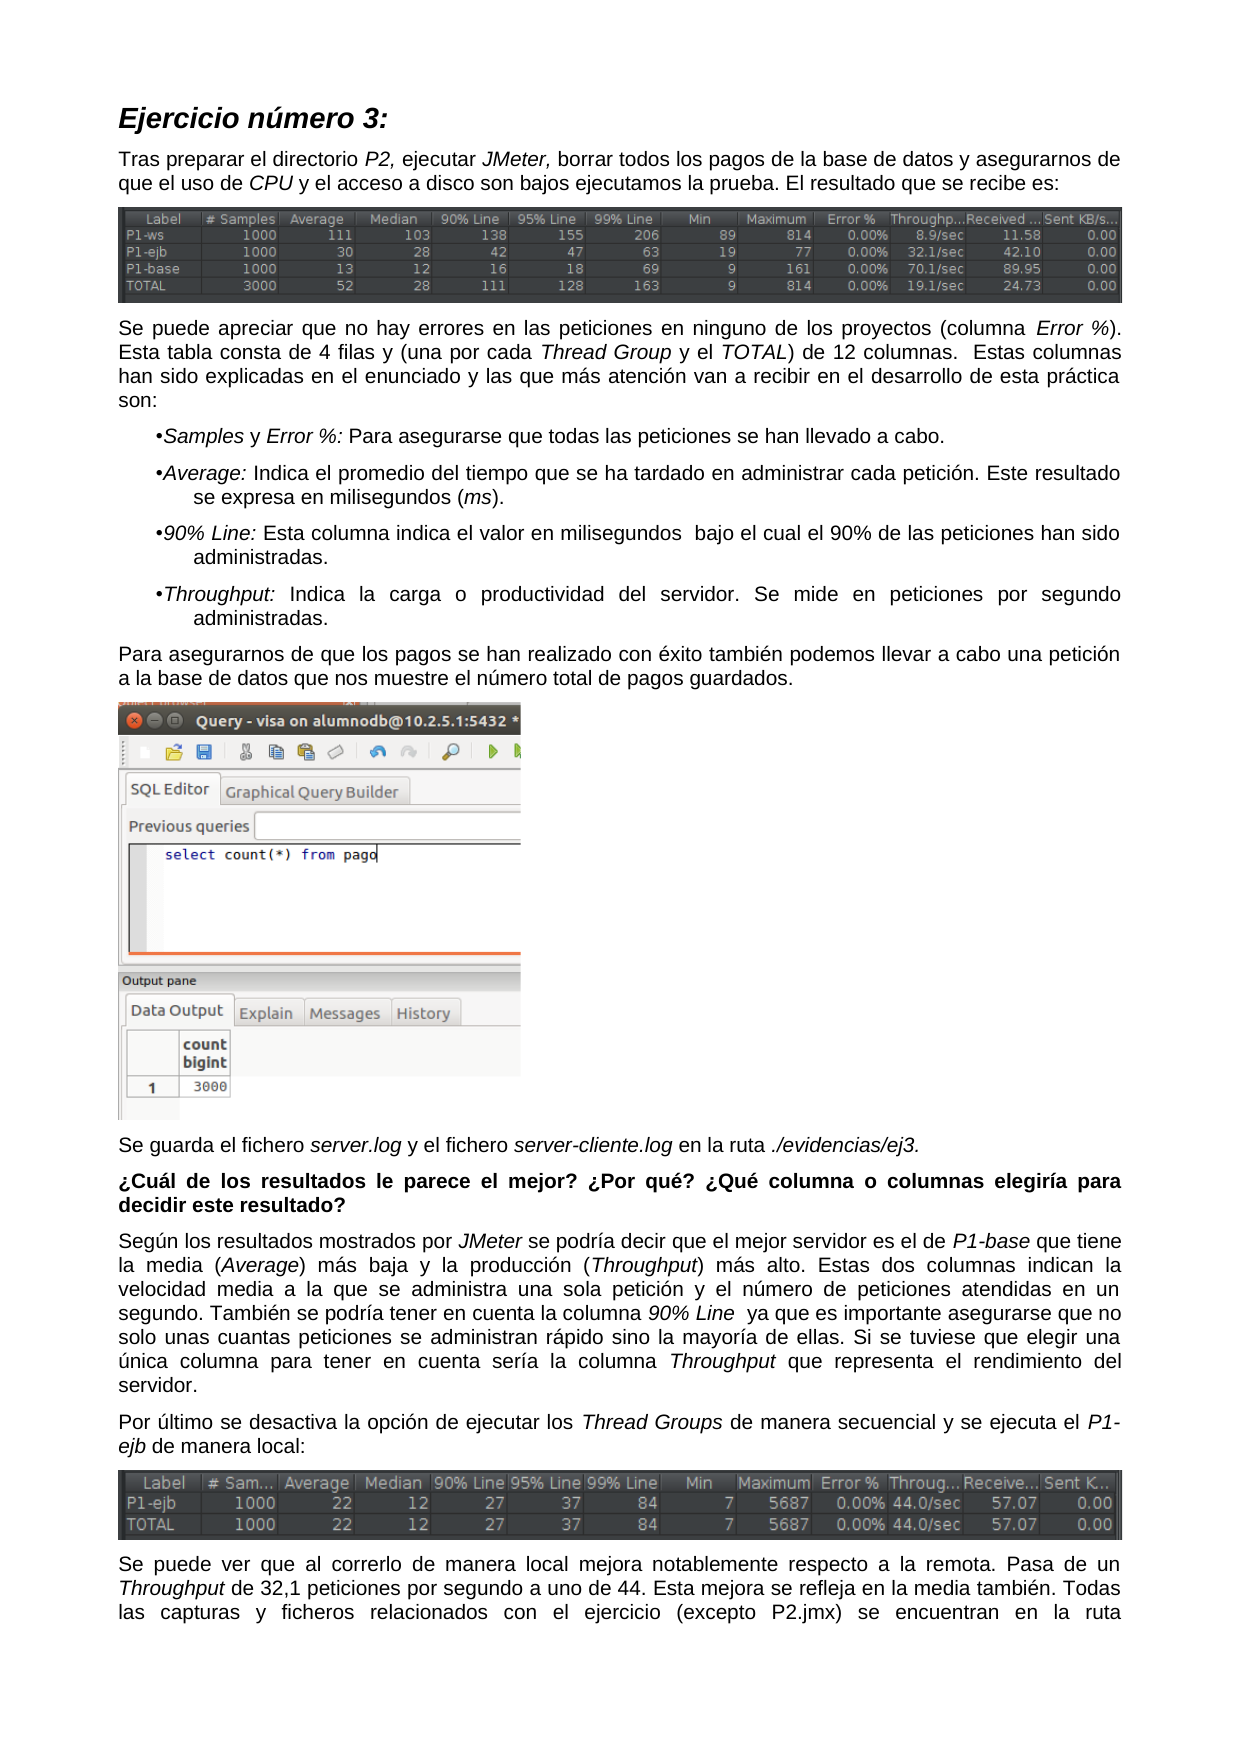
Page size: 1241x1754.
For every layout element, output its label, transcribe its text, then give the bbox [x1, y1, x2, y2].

subtitle Según los resultados mostrados por JMeter se podría decir que el mejor servidor es el de P1-base que tiene la media (Average) más baja y la producción (Throughput) más alto. Estas dos columnas indican la velocidad media a la que se administra una sola petición y el número de peticiones atendidas en un segundo. También se podría tener en cuenta la columna 90% Line ya que es importante asegurarse que no solo unas cuantas peticiones se administran rápido sino la mayoría de ellas. Si se tuviese que elegir una única columna para tener en cuenta sería la columna Throughput que representa el rendimiento del servidor. [118, 1229, 1122, 1397]
subtitle Tras preparar el directorio P2, ejecutar JMeter, borrar todos los pagos de la base de datos y asegurarnos de que el uso de CPU y el acceso a disco son bajos ejecutamos la prueba. El resultado que se recibe es: [118, 147, 1122, 195]
subtitle Throughput: Indica la carga o productividad del servidor. Se mide en peticiones por segundo administradas. [156, 581, 1122, 629]
subtitle Para asegurarnos de que los pagos se han realizado con éxito también podemos llevar a cabo una petición a la base de datos que nos muestre el número total de pagos guardados. [118, 642, 1122, 690]
subtitle 90% Line: Esta columna indica el valor en milisegundos bajo el cual el 90% de las peticiones han sido administradas. [156, 521, 1122, 569]
subtitle Se puede apreciar que no hay errores en las peticiones en ninguno de los proyectos (columna Error %). Esta tabla consta de 4 filas y (una por cada Thread Group y el TOTAL) de 12 columnas. Estas columnas han sido explicadas en el enunciado y las que más atención van a recibir en el desarrollo de esta práctica son: [118, 316, 1122, 411]
picture [118, 207, 1123, 303]
picture [118, 702, 521, 1120]
subtitle Se guarda el fichero server.log y el fichero server-cliente.log en la ruta ./evidencias/ej3. [118, 1132, 1122, 1156]
subtitle ¿Cuál de los resultados le parece el mejor? ¿Por qué? ¿Qué columna o columnas elegiría para decidir este resultado? [118, 1169, 1122, 1217]
subtitle Average: Indica el promedio del tiempo que se ha tardado en administrar cada petición. Este resultado se expresa en milisegundos (ms). [156, 460, 1122, 508]
subtitle Por último se desactiva la opción de ejecutar los Thread Groups de manera secuencial y se ejecuta el P1-ejb de manera local: [118, 1409, 1122, 1457]
subtitle Se puede ver que al correrlo de manera local mejora notablemente respecto a la remota. Pasa de un Throughput de 32,1 peticiones por segundo a uno de 44. Esta mejora se refleja en la media también. Todas las capturas y ficheros relacionados con el ejercicio (excepto P2.jmx) se encuentran en la ruta [118, 1552, 1122, 1623]
picture [118, 1470, 1123, 1540]
subtitle Ejercicio número 3: [118, 101, 1122, 134]
subtitle Samples y Error %: Para asegurarse que todas las peticiones se han llevado a cabo. [156, 424, 1122, 448]
